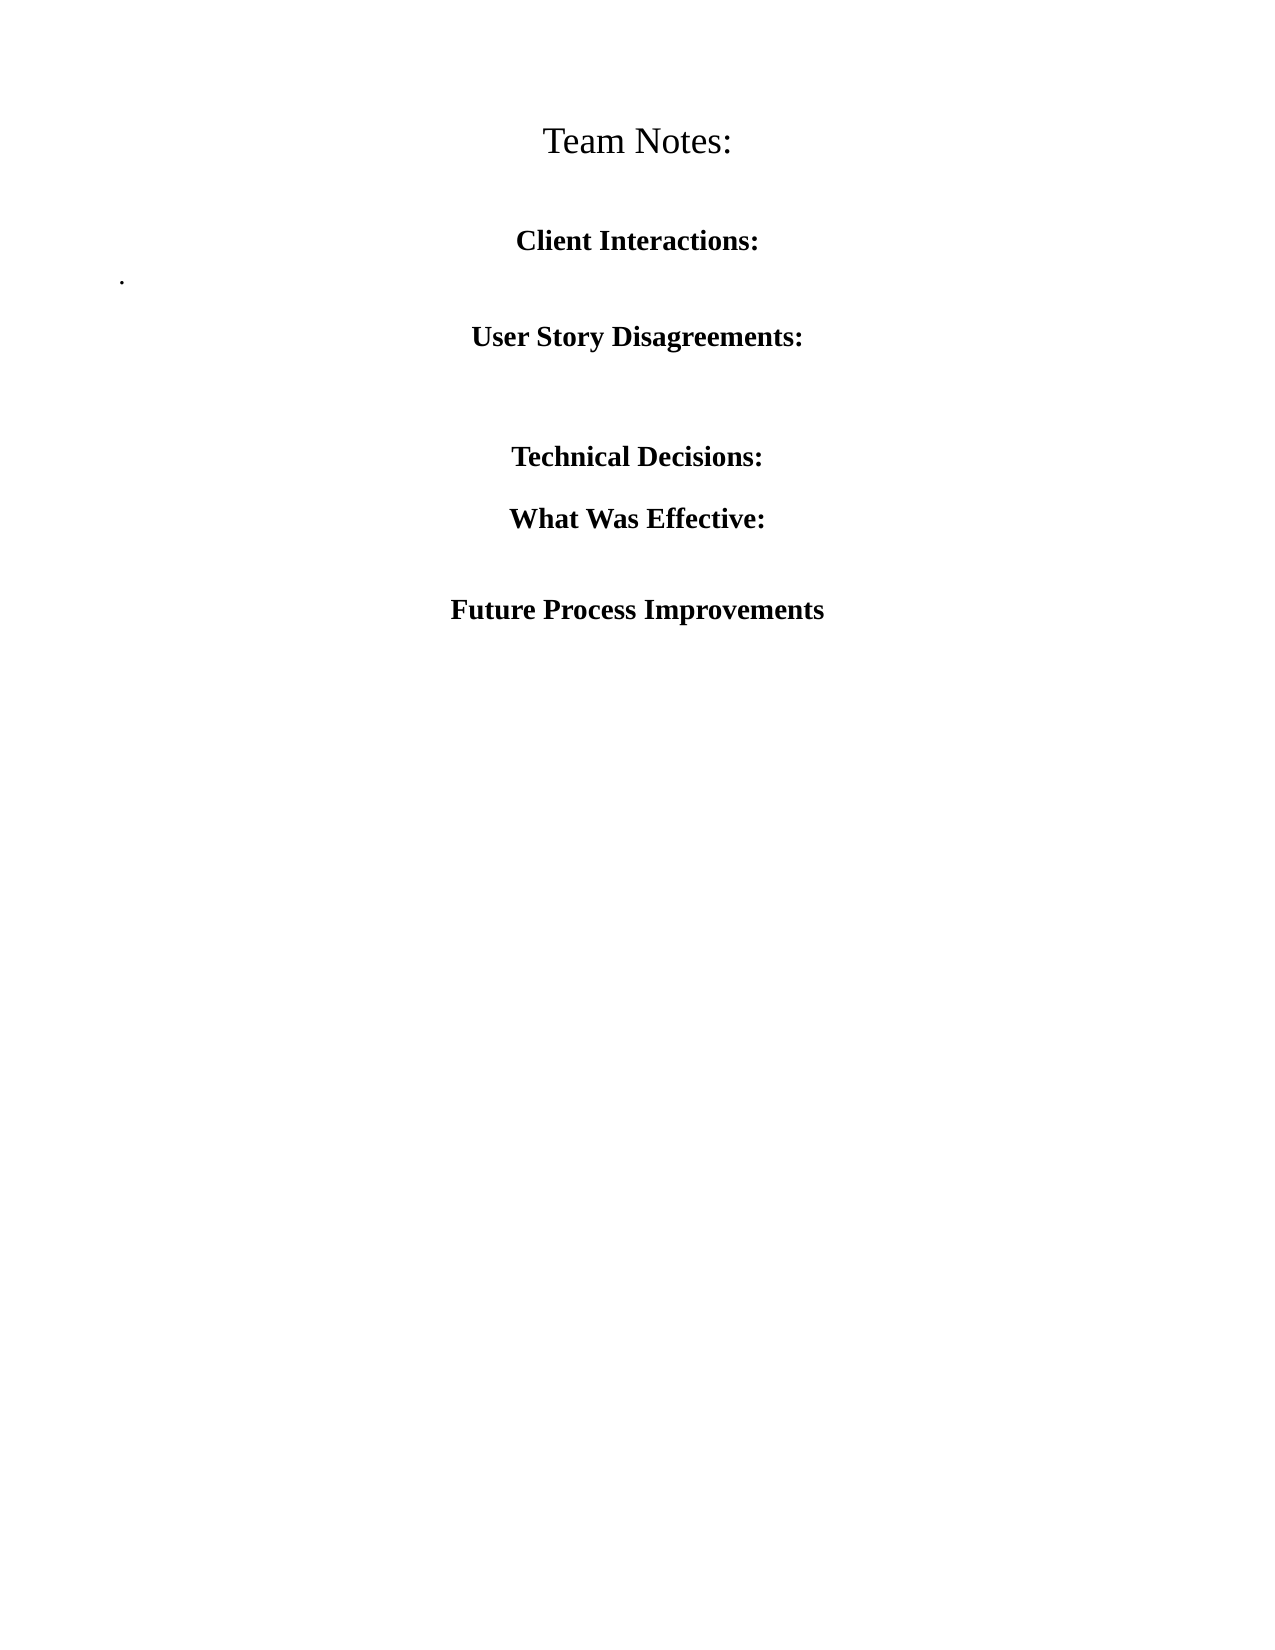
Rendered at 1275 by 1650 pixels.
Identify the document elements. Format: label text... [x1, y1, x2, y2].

text Technical Decisions: [118, 439, 1157, 473]
text Client Interactions: [118, 223, 1157, 257]
text Team Notes: [118, 118, 1157, 161]
text Future Process Improvements [118, 592, 1157, 626]
text . [118, 257, 1157, 291]
text What Was Effective: [118, 501, 1157, 535]
text User Story Disagreements: [118, 319, 1157, 353]
